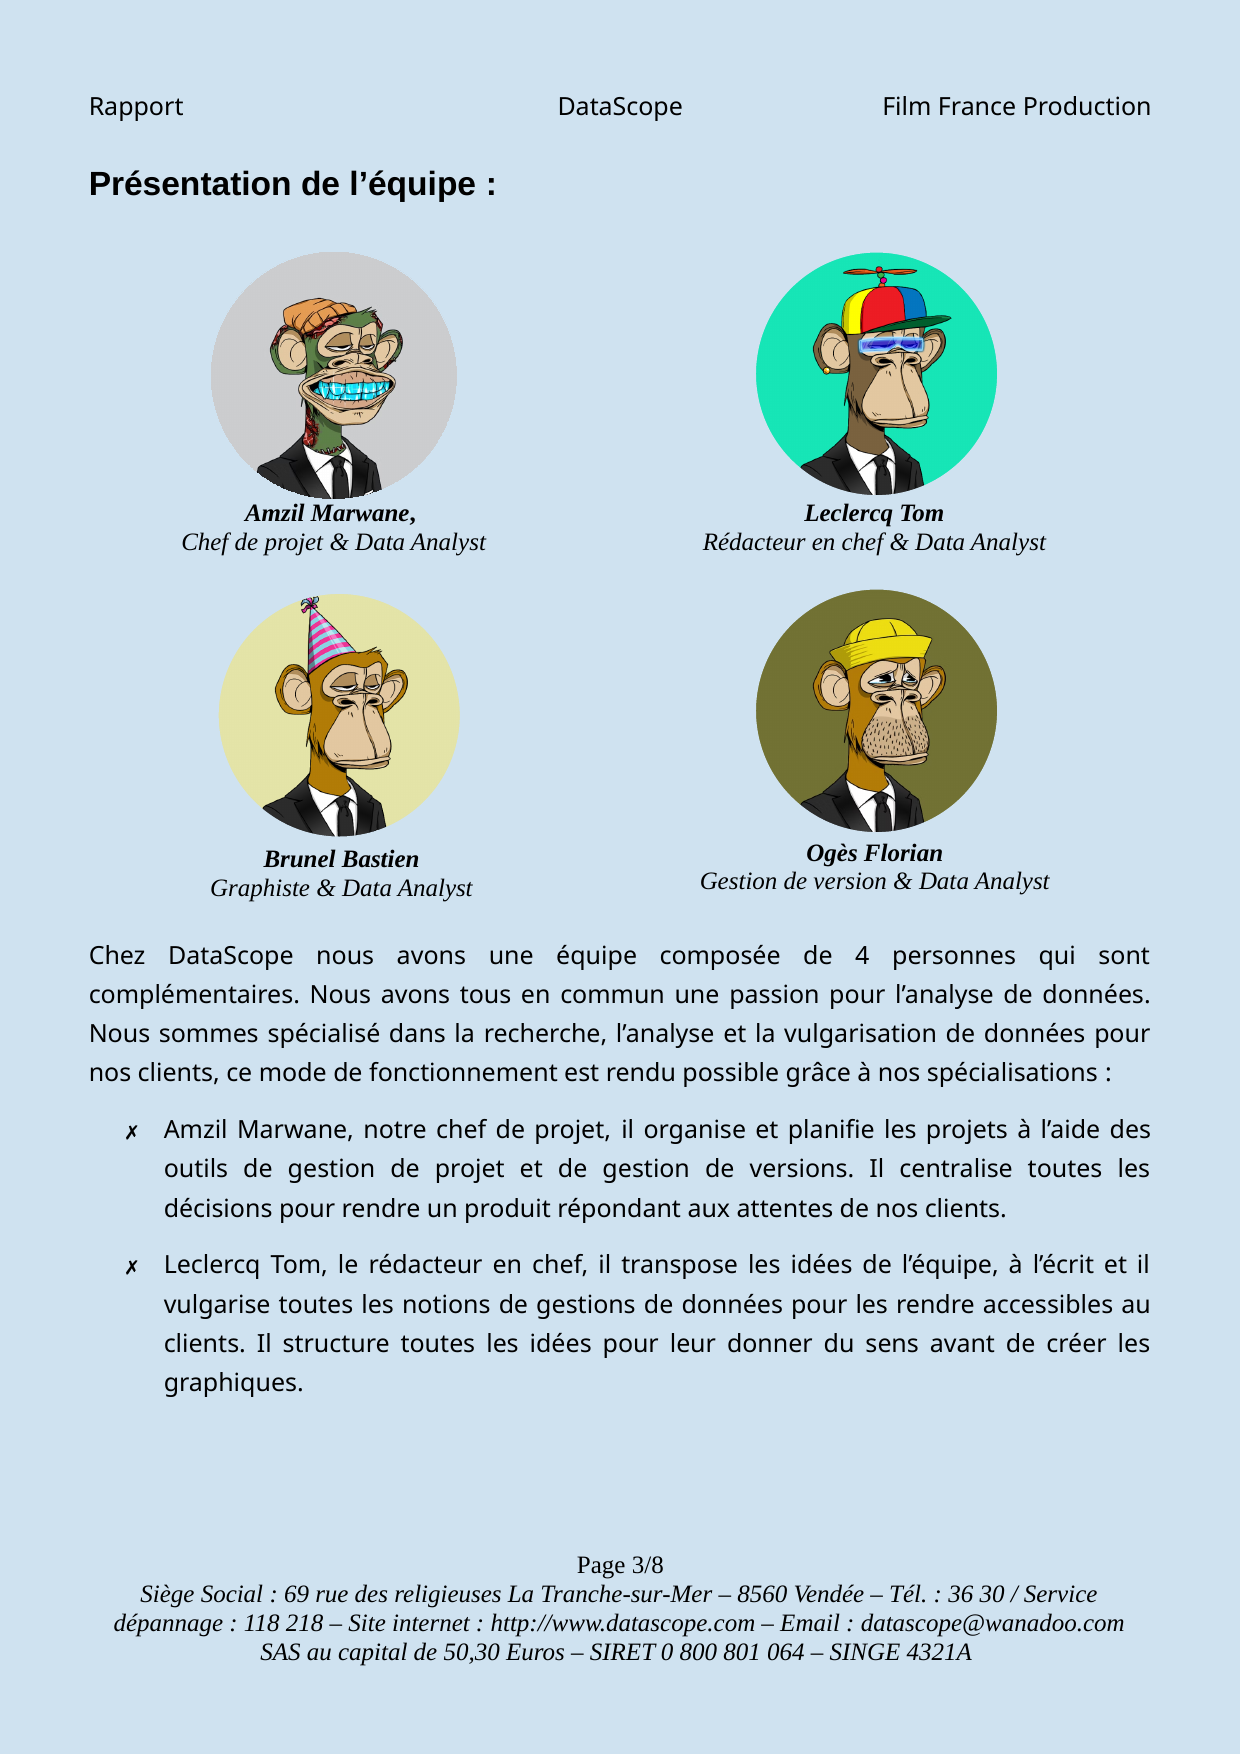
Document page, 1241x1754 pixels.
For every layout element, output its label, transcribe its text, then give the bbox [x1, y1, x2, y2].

list Leclercq Tom, le rédacteur en chef, il transpose les idées de l’équipe, à l’écrit et il vulgarise toutes les notions de gestions de données pour les rendre accessibles au clients. Il structure toutes les idées pour leur donner du sens avant de créer les graphiques. [126, 1247, 1152, 1399]
text Chez DataScope nous avons une équipe composée de 4 personnes qui sont complémentaires. Nous avons tous en commun une passion pour l’analyse de données. Nous sommes spécialisé dans la recherche, l’analyse et la vulgarisation de données pour nos clients, ce mode de fonctionnement est rendu possible grâce à nos spécialisations : [88, 937, 1152, 1089]
picture [757, 590, 997, 832]
subtitle Présentation de l’équipe : [88, 164, 1152, 202]
list Amzil Marwane, notre chef de projet, il organise et planifie les projets à l’aide des outils de gestion de projet et de gestion de versions. Il centralise toutes les décisions pour rendre un produit répondant aux attentes de nos clients. [126, 1112, 1152, 1224]
picture [210, 251, 458, 499]
picture [757, 253, 997, 495]
picture [219, 594, 459, 836]
